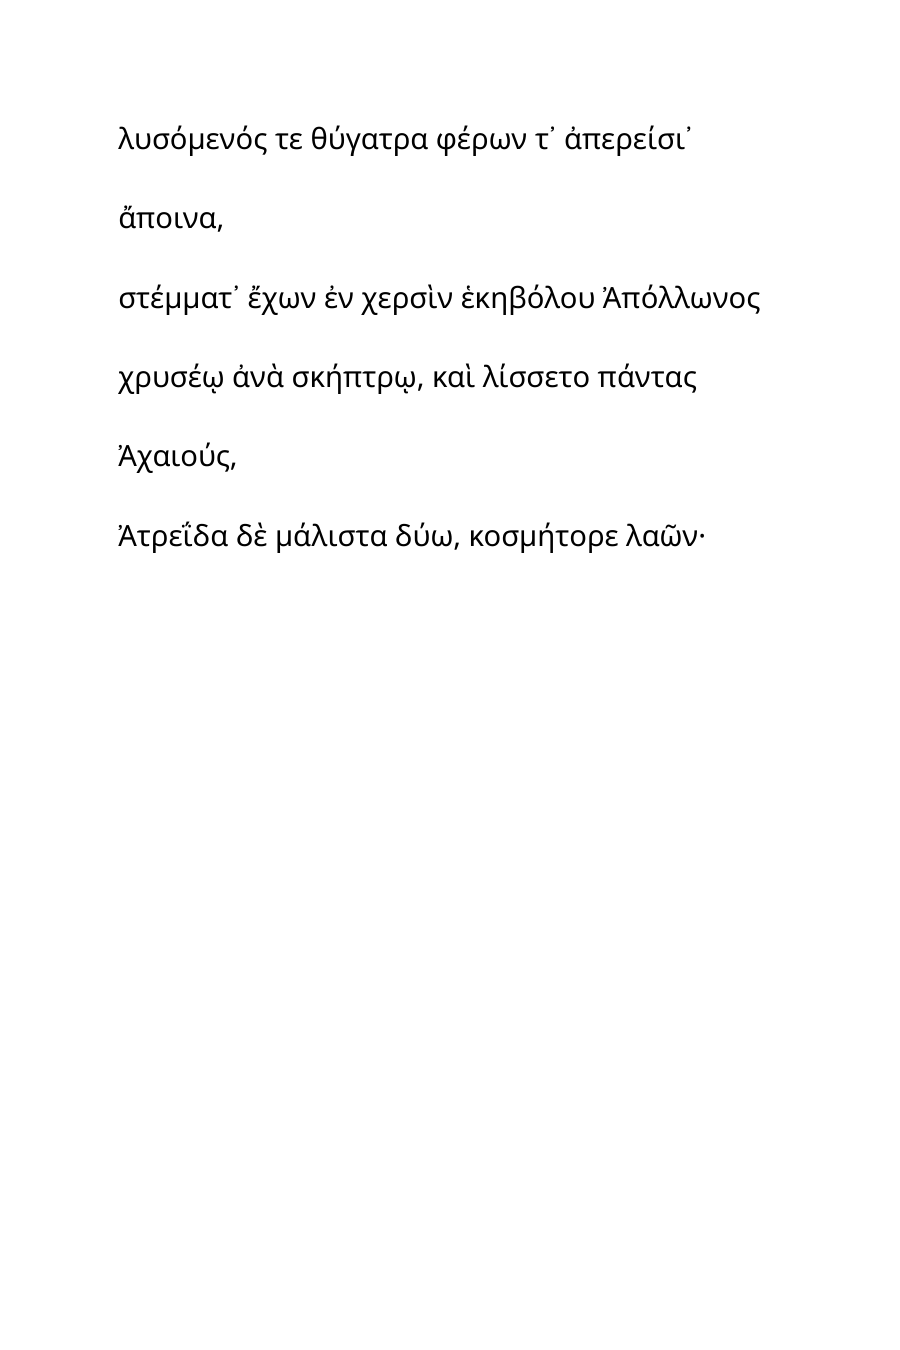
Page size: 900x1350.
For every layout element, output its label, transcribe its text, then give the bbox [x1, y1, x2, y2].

text χρυσέῳ ἀνὰ σκήπτρῳ, καὶ λίσσετο πάντας Ἀχαιούς, [118, 356, 782, 475]
text λυσόμενός τε θύγατρα φέρων τ᾽ ἀπερείσι᾽ ἄποινα, [118, 118, 782, 237]
text στέμματ᾽ ἔχων ἐν χερσὶν ἑκηβόλου Ἀπόλλωνος [118, 277, 782, 317]
text Ἀτρεΐδα δὲ μάλιστα δύω, κοσμήτορε λαῶν· [118, 515, 782, 555]
